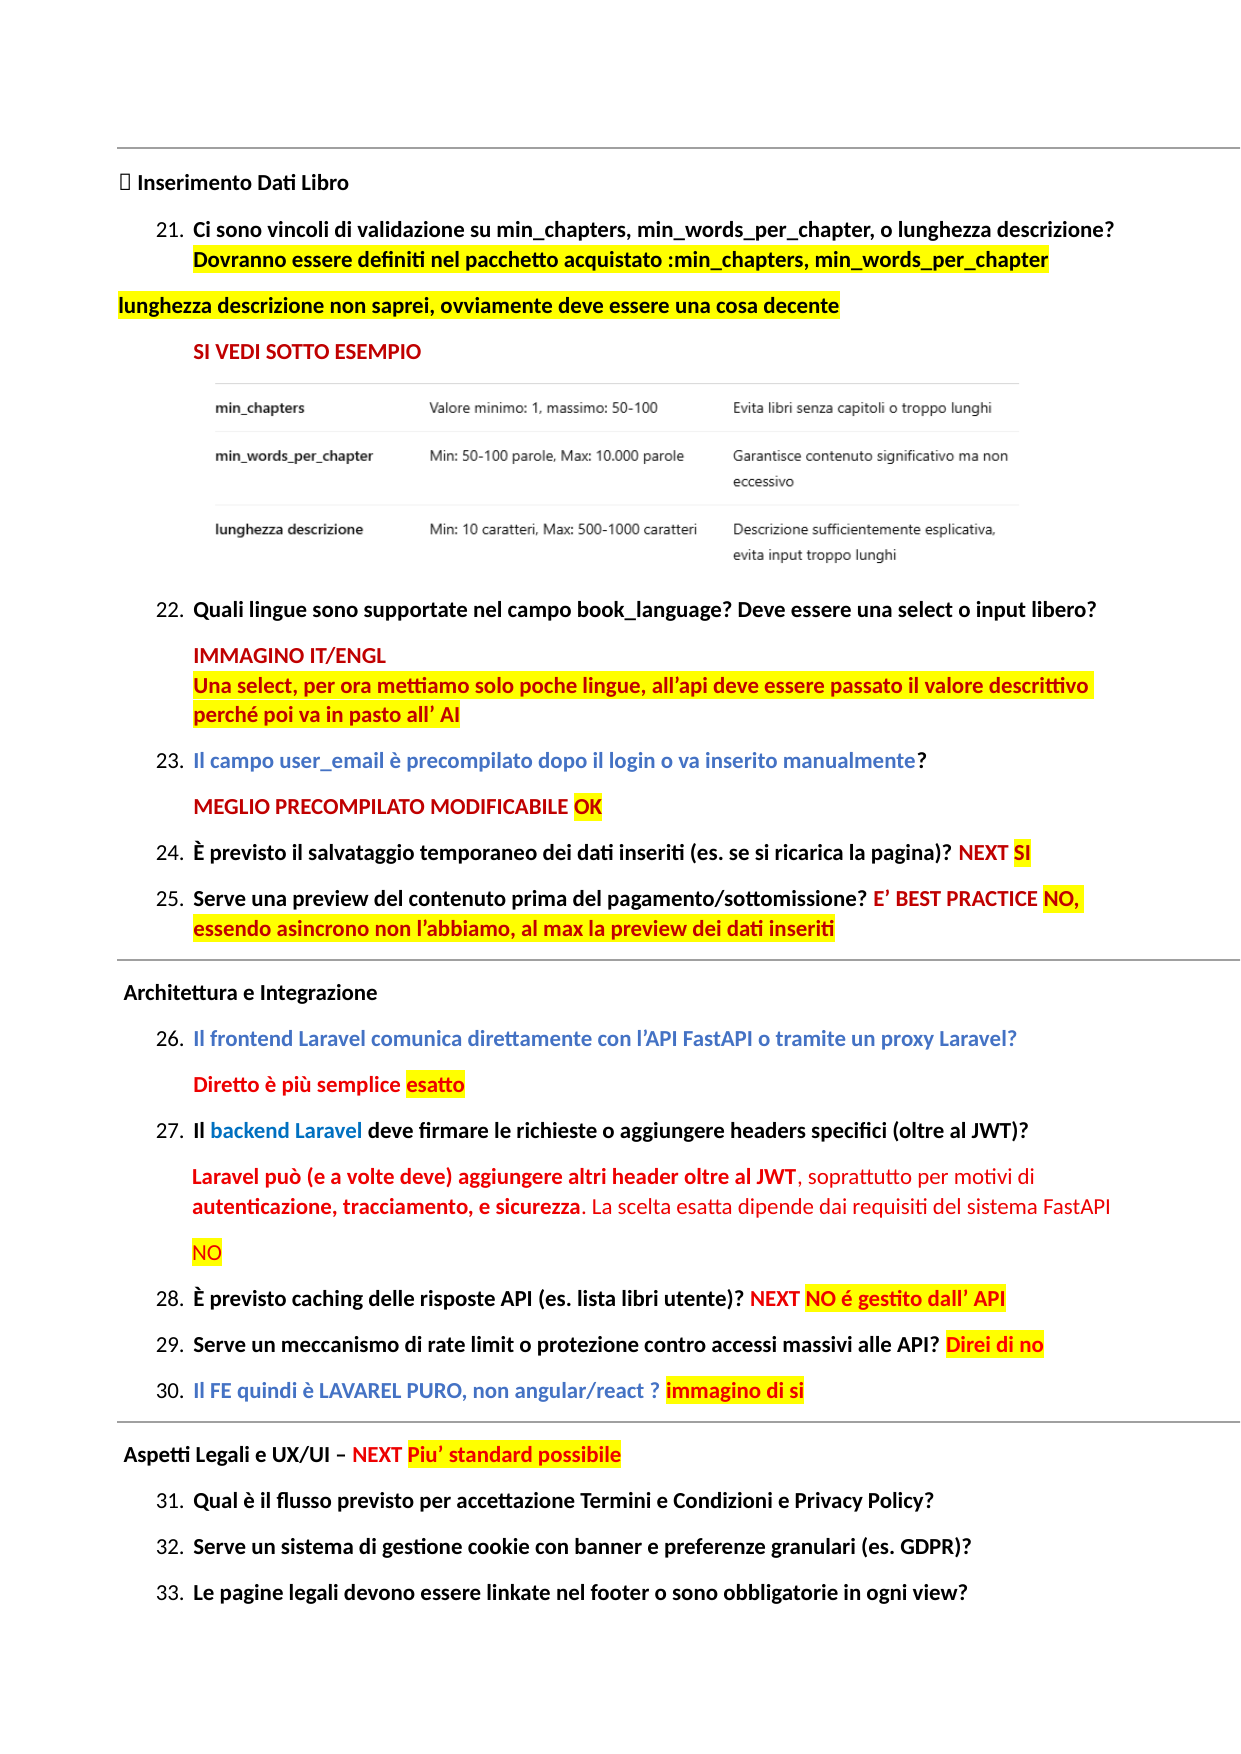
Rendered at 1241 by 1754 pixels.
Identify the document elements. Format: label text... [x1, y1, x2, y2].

list È previsto il salvataggio temporaneo dei dati inseriti (es. se si ricarica la pagina)? NEXT SI [156, 838, 1122, 867]
text 🧾 Inserimento Dati Libro [118, 166, 1122, 197]
text Aspetti Legali e UX/UI – NEXT Piu’ standard possibile [118, 1440, 1122, 1468]
text Architettura e Integrazione [118, 978, 1122, 1006]
list Ci sono vincoli di validazione su min_chapters, min_words_per_chapter, o lunghezza descrizione? Dovranno essere definiti nel pacchetto acquistato :min_chapters, min_words_per_chapter [156, 215, 1122, 273]
list Il backend Laravel deve firmare le richieste o aggiungere headers specifici (oltre al JWT)? [156, 1116, 1122, 1144]
text lunghezza descrizione non saprei, ovviamente deve essere una cosa decente [118, 291, 1122, 319]
list Il campo user_email è precompilato dopo il login o va inserito manualmente? [156, 746, 1122, 774]
text NO [192, 1238, 1122, 1266]
list Il frontend Laravel comunica direttamente con l’API FastAPI o tramite un proxy Laravel? [156, 1024, 1122, 1052]
list Serve un meccanismo di rate limit o protezione contro accessi massivi alle API? Direi di no [156, 1330, 1122, 1358]
list Il FE quindi è LAVAREL PURO, non angular/react ? immagino di si [156, 1376, 1122, 1404]
text Laravel può (e a volte deve) aggiungere altri header oltre al JWT, soprattutto per motivi di autenticazione, tracciamento, e sicurezza. La scelta esatta dipende dai requisiti del sistema FastAPI [192, 1162, 1122, 1220]
list Quali lingue sono supportate nel campo book_language? Deve essere una select o input libero? [156, 596, 1122, 624]
list Serve un sistema di gestione cookie con banner e preferenze granulari (es. GDPR)? [156, 1532, 1122, 1561]
text SI VEDI SOTTO ESEMPIO [193, 337, 1122, 365]
list È previsto caching delle risposte API (es. lista libri utente)? NEXT NO é gestito dall’ API [156, 1284, 1122, 1312]
list Serve una preview del contenuto prima del pagamento/sottomissione? E’ BEST PRACTICE NO, essendo asincrono non l’abbiamo, al max la preview dei dati inseriti [156, 884, 1122, 942]
text IMMAGINO IT/ENGL Una select, per ora mettiamo solo poche lingue, all’api deve essere passato il valore descrittivo perché poi va in pasto all’ AI [193, 642, 1122, 728]
text MEGLIO PRECOMPILATO MODIFICABILE OK [193, 792, 1122, 821]
text Diretto è più semplice esatto [193, 1070, 1122, 1098]
list Qual è il flusso previsto per accettazione Termini e Condizioni e Privacy Policy? [156, 1486, 1122, 1514]
list Le pagine legali devono essere linkate nel footer o sono obbligatorie in ogni view? [156, 1578, 1122, 1607]
